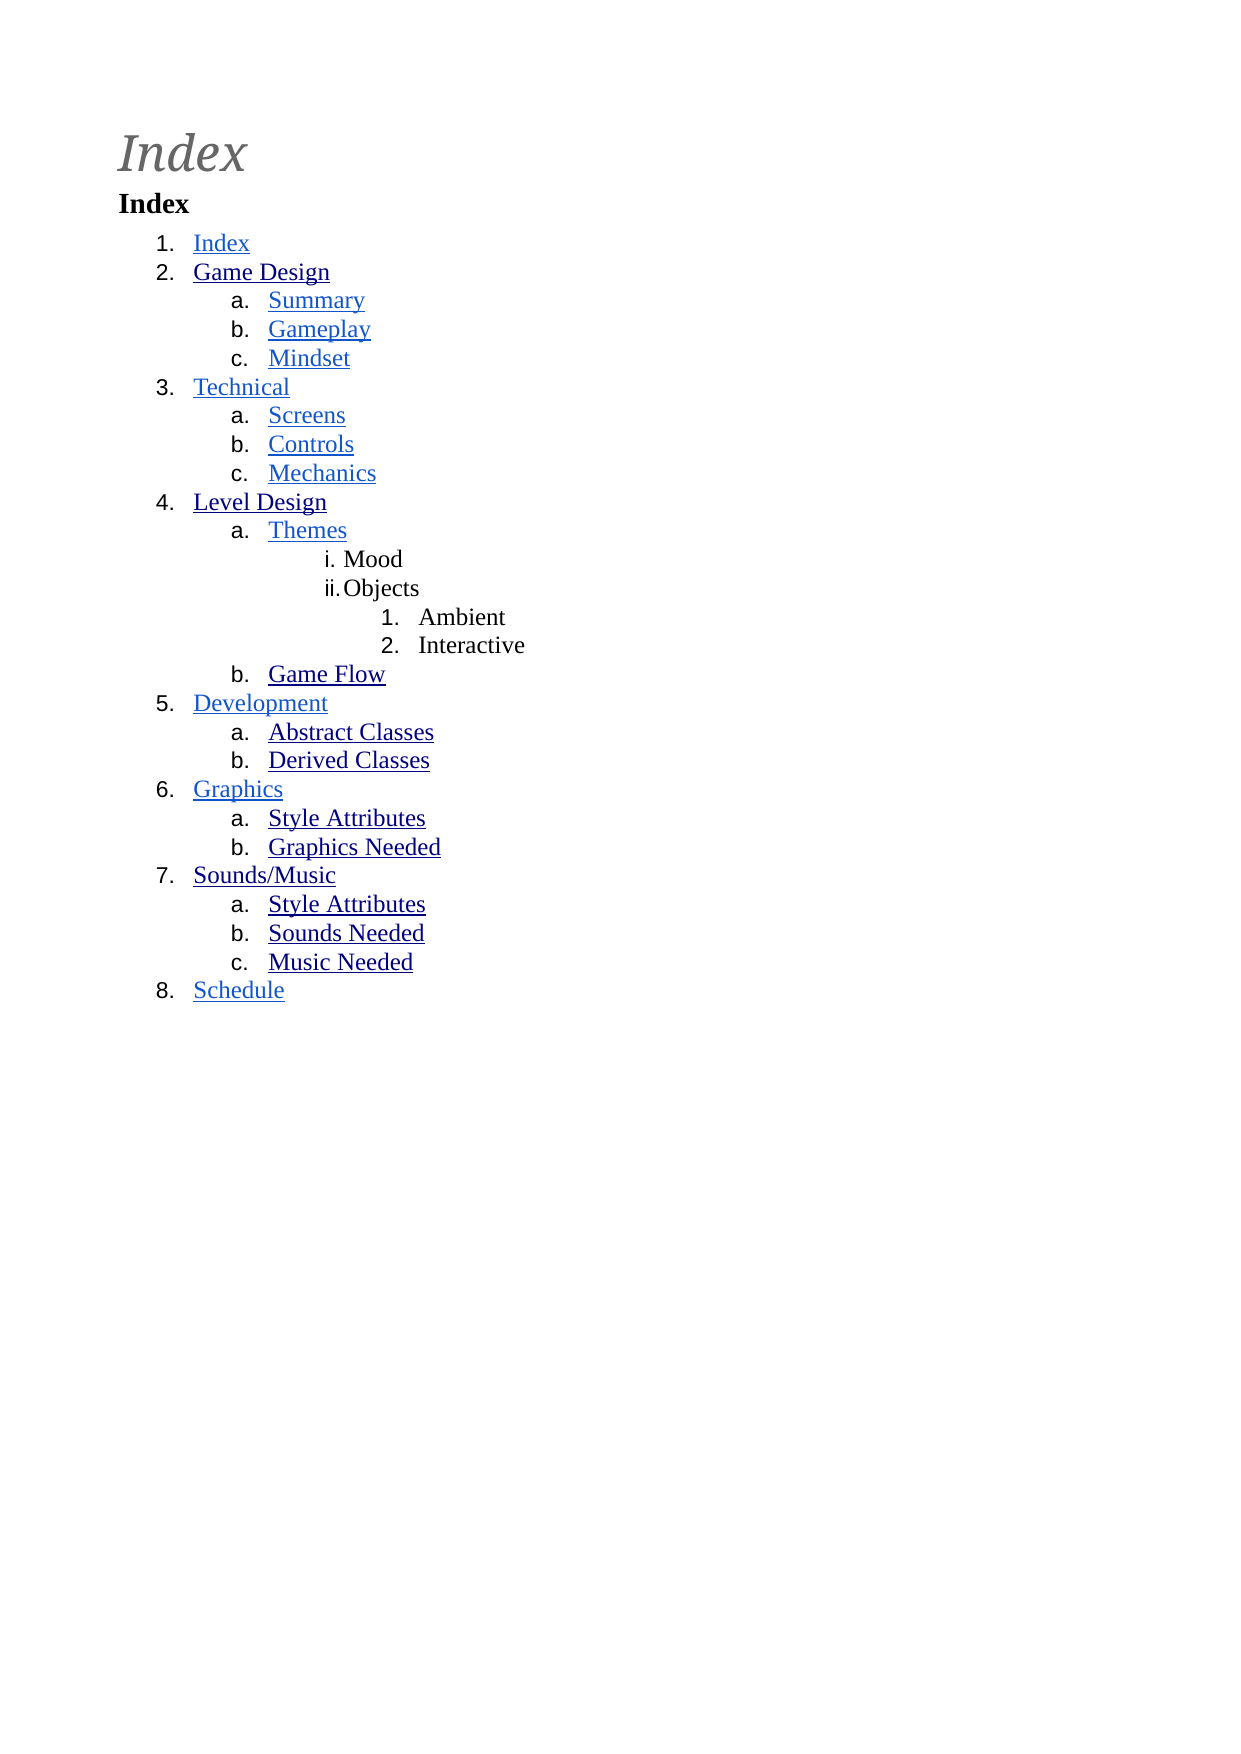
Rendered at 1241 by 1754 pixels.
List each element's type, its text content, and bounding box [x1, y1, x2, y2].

list Abstract Classes [231, 717, 1122, 746]
list Graphics [156, 774, 1122, 803]
list Index [156, 228, 1122, 257]
list Themes [231, 516, 1122, 544]
list Technical [156, 372, 1122, 401]
list Gameplay [231, 314, 1122, 343]
list Music Needed [231, 947, 1122, 976]
list Style Attributes [231, 803, 1122, 832]
list Derived Classes [231, 746, 1122, 774]
list Game Design [156, 257, 1122, 286]
subtitle Index Index [118, 118, 1122, 220]
list Style Attributes [231, 889, 1122, 918]
list Screens [231, 401, 1122, 429]
list Sounds Needed [231, 918, 1122, 947]
list Mood [324, 544, 1122, 573]
list Level Design [156, 487, 1122, 516]
list Sounds/Music [156, 861, 1122, 889]
list Mechanics [231, 458, 1122, 487]
list Mindset [231, 343, 1122, 372]
list Development [156, 688, 1122, 717]
list Summary [231, 286, 1122, 314]
list Ambient [381, 602, 1122, 631]
list Objects [324, 573, 1122, 602]
list Graphics Needed [231, 832, 1122, 861]
list Game Flow [231, 659, 1122, 688]
list Controls [231, 429, 1122, 458]
list Interactive [381, 631, 1122, 659]
list Schedule [156, 976, 1122, 1004]
